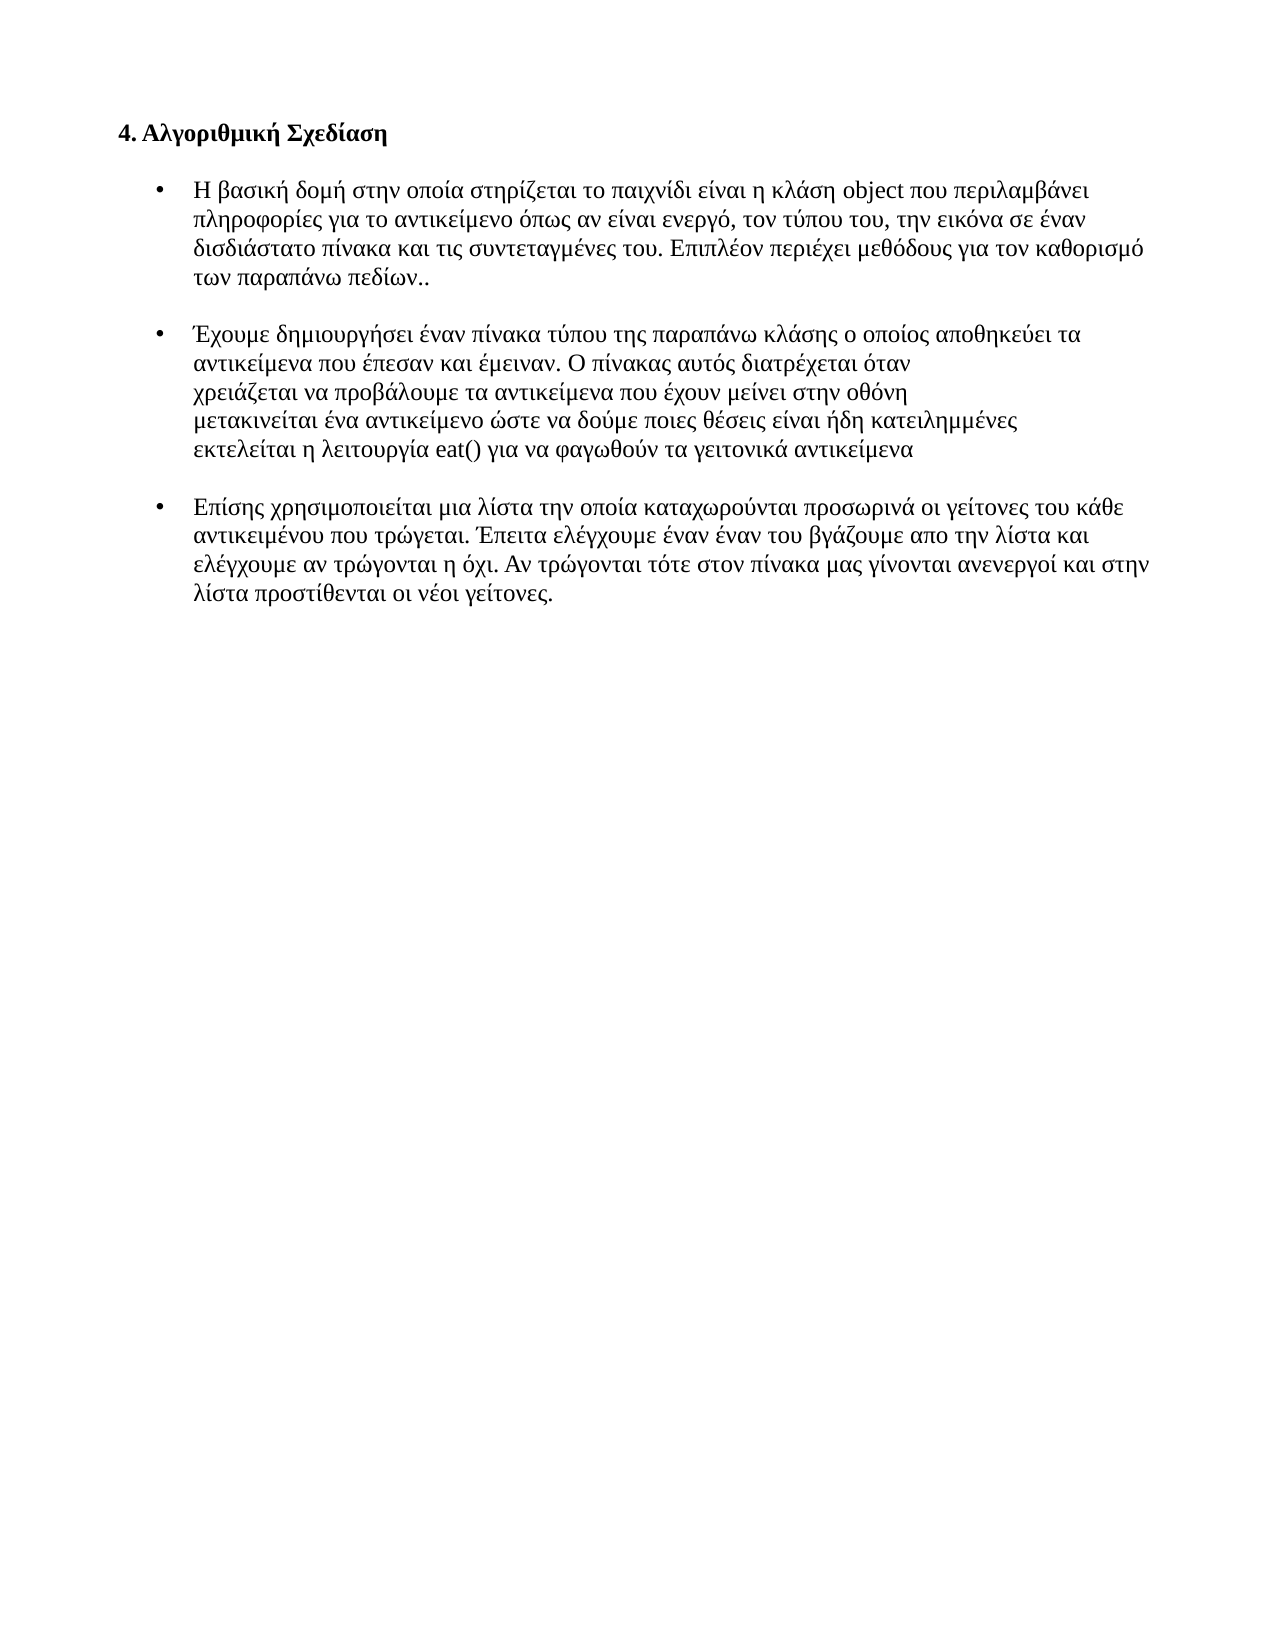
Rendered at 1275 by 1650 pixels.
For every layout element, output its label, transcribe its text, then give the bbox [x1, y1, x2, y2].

list εκτελείται η λειτουργία eat() για να φαγωθούν τα γειτονικά αντικείμενα [156, 434, 1157, 463]
list μετακινείται ένα αντικείμενο ώστε να δούμε ποιες θέσεις είναι ήδη κατειλημμένες [156, 406, 1157, 434]
list χρειάζεται να προβάλουμε τα αντικείμενα που έχουν μείνει στην οθόνη [156, 377, 1157, 406]
text 4. Αλγοριθμική Σχεδίαση [118, 118, 1157, 147]
list Επίσης χρησιμοποιείται μια λίστα την οποία καταχωρούνται προσωρινά οι γείτονες του κάθε αντικειμένου που τρώγεται. Έπειτα ελέγχουμε έναν έναν του βγάζουμε απο την λίστα και ελέγχουμε αν τρώγονται η όχι. Αν τρώγονται τότε στον πίνακα μας γίνονται ανενεργοί και στην λίστα προστίθενται οι νέοι γείτονες. [156, 492, 1157, 607]
list Έχουμε δημιουργήσει έναν πίνακα τύπου της παραπάνω κλάσης ο οποίος αποθηκεύει τα αντικείμενα που έπεσαν και έμειναν. Ο πίνακας αυτός διατρέχεται όταν [156, 319, 1157, 377]
list Η βασική δομή στην οποία στηρίζεται το παιχνίδι είναι η κλάση object που περιλαμβάνει πληροφορίες για το αντικείμενο όπως αν είναι ενεργό, τον τύπου του, την εικόνα σε έναν δισδιάστατο πίνακα και τις συντεταγμένες του. Επιπλέον περιέχει μεθόδους για τον καθορισμό των παραπάνω πεδίων.. [156, 176, 1157, 291]
